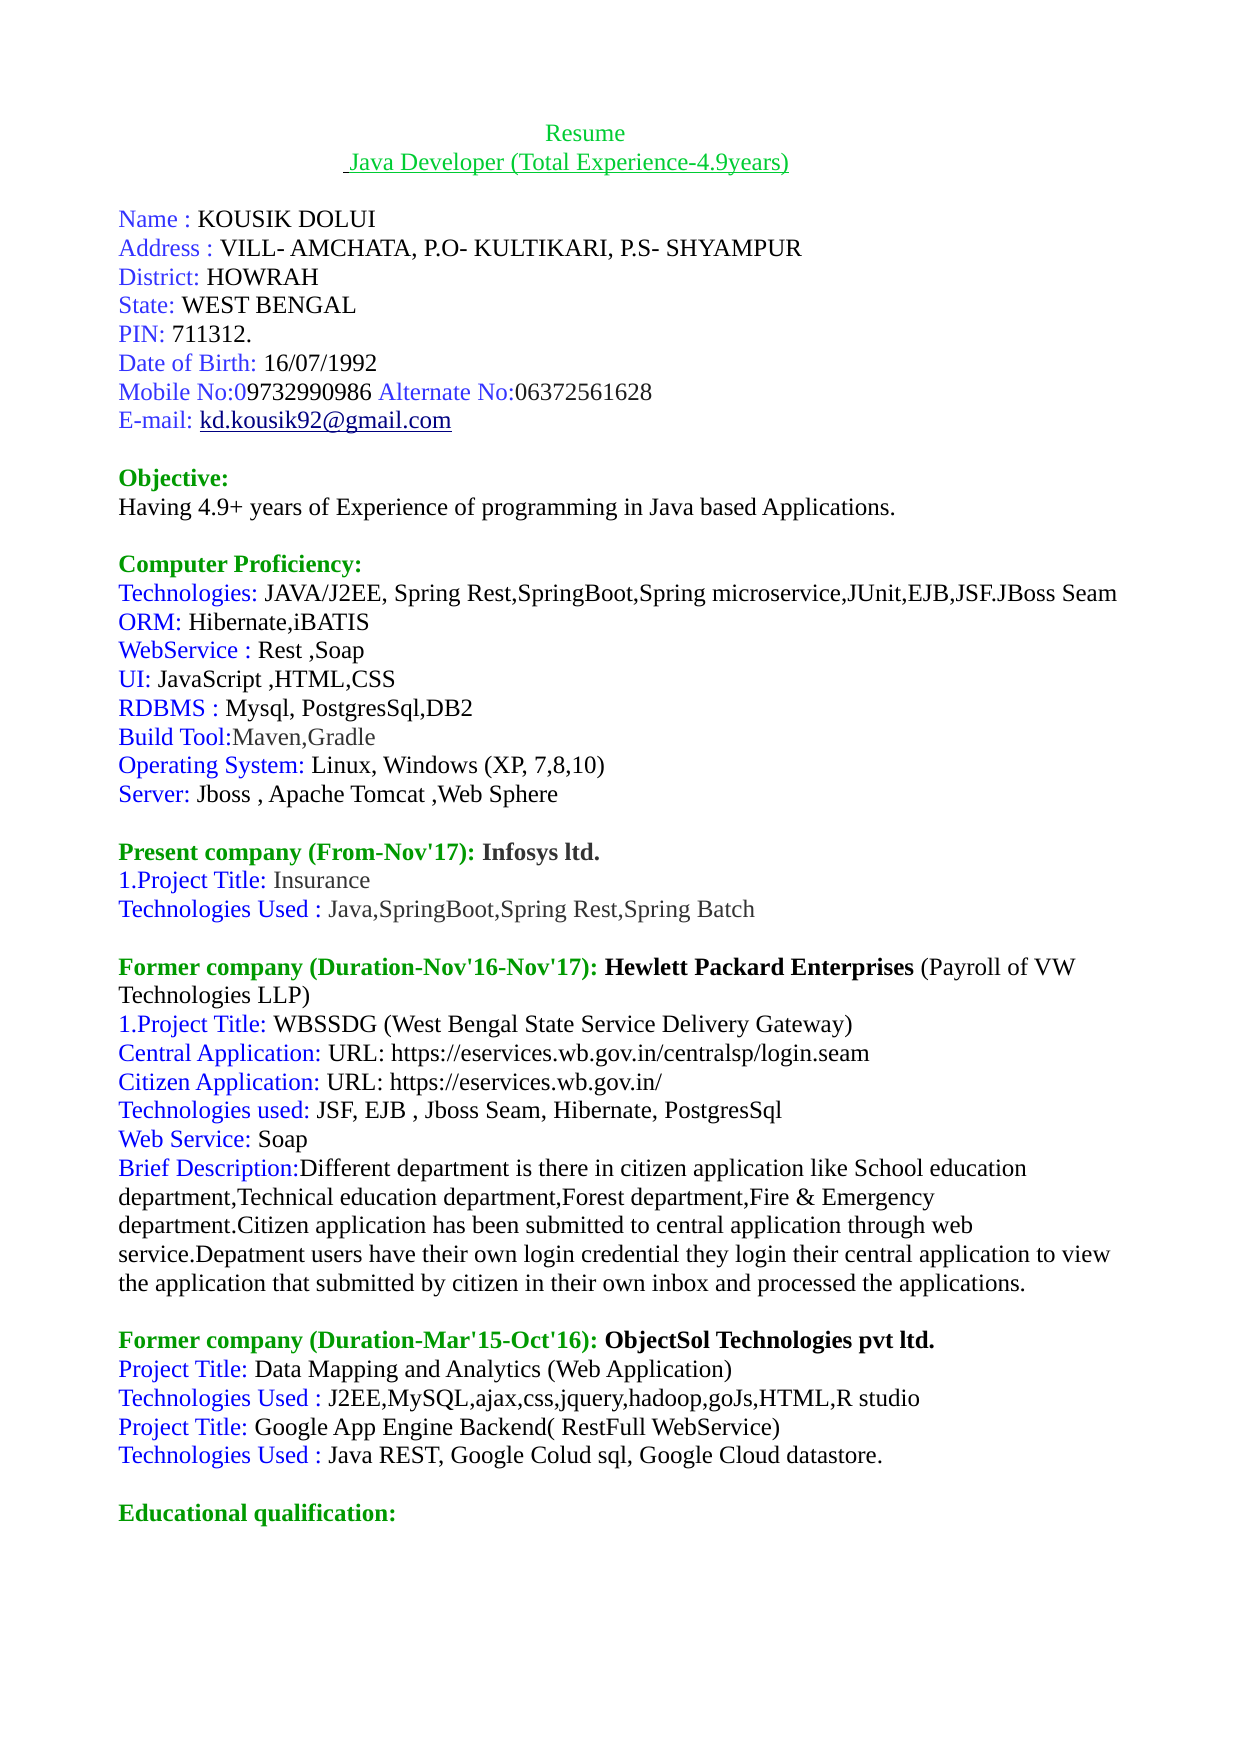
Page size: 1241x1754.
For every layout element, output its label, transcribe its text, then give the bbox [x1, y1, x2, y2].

text Having 4.9+ years of Experience of programming in Java based Applications. [118, 492, 1122, 521]
text the application that submitted by citizen in their own inbox and processed the applications. [118, 1268, 1122, 1297]
text Technologies used: JSF, EJB , Jboss Seam, Hibernate, PostgresSql [118, 1096, 1122, 1124]
text Former company (Duration-Mar'15-Oct'16): ObjectSol Technologies pvt ltd. [118, 1326, 1122, 1354]
text Java Developer (Total Experience-4.9years) [118, 147, 1122, 176]
text service.Depatment users have their own login credential they login their central application to view [118, 1239, 1122, 1268]
text Name : KOUSIK DOLUI [118, 204, 1122, 233]
text Project Title: Google App Engine Backend( RestFull WebService) [118, 1412, 1122, 1441]
text Web Service: Soap [118, 1124, 1122, 1153]
text Date of Birth: 16/07/1992 [118, 348, 1122, 377]
text Mobile No:09732990986 Alternate No:06372561628 [118, 377, 1122, 406]
text UI: JavaScript ,HTML,CSS [118, 664, 1122, 693]
text E-mail: kd.kousik92@gmail.com [118, 406, 1122, 434]
text Computer Proficiency: [118, 549, 1122, 578]
text Former company (Duration-Nov'16-Nov'17): Hewlett Packard Enterprises (Payroll of VW Technologies LLP) [118, 952, 1122, 1009]
text WebService : Rest ,Soap [118, 636, 1122, 664]
text Technologies Used : Java REST, Google Colud sql, Google Cloud datastore. [118, 1441, 1122, 1469]
text Present company (From-Nov'17): Infosys ltd. [118, 837, 1122, 866]
text Operating System: Linux, Windows (XP, 7,8,10) [118, 751, 1122, 779]
text department,Technical education department,Forest department,Fire & Emergency [118, 1182, 1122, 1211]
text State: WEST BENGAL [118, 291, 1122, 319]
text Project Title: Data Mapping and Analytics (Web Application) [118, 1354, 1122, 1383]
text RDBMS : Mysql, PostgresSql,DB2 [118, 693, 1122, 722]
text District: HOWRAH [118, 262, 1122, 291]
text Server: Jboss , Apache Tomcat ,Web Sphere [118, 779, 1122, 808]
text Central Application: URL: https://eservices.wb.gov.in/centralsp/login.seam [118, 1038, 1122, 1067]
text Educational qualification: [118, 1498, 1122, 1527]
text Brief Description:Different department is there in citizen application like School education [118, 1153, 1122, 1182]
text ORM: Hibernate,iBATIS [118, 607, 1122, 636]
text Technologies Used : J2EE,MySQL,ajax,css,jquery,hadoop,goJs,HTML,R studio [118, 1383, 1122, 1412]
text Citizen Application: URL: https://eservices.wb.gov.in/ [118, 1067, 1122, 1096]
text 1.Project Title: Insurance Technologies Used : Java,SpringBoot,Spring Rest,Spring Batch [118, 866, 1122, 923]
text department.Citizen application has been submitted to central application through web [118, 1211, 1122, 1239]
text PIN: 711312. [118, 319, 1122, 348]
text Build Tool:Maven,Gradle [118, 722, 1122, 751]
text Resume [118, 118, 1122, 147]
text Technologies: JAVA/J2EE, Spring Rest,SpringBoot,Spring microservice,JUnit,EJB,JSF.JBoss Seam [118, 578, 1122, 607]
text Address : VILL- AMCHATA, P.O- KULTIKARI, P.S- SHYAMPUR [118, 233, 1122, 262]
text Objective: [118, 463, 1122, 492]
text 1.Project Title: WBSSDG (West Bengal State Service Delivery Gateway) [118, 1009, 1122, 1038]
